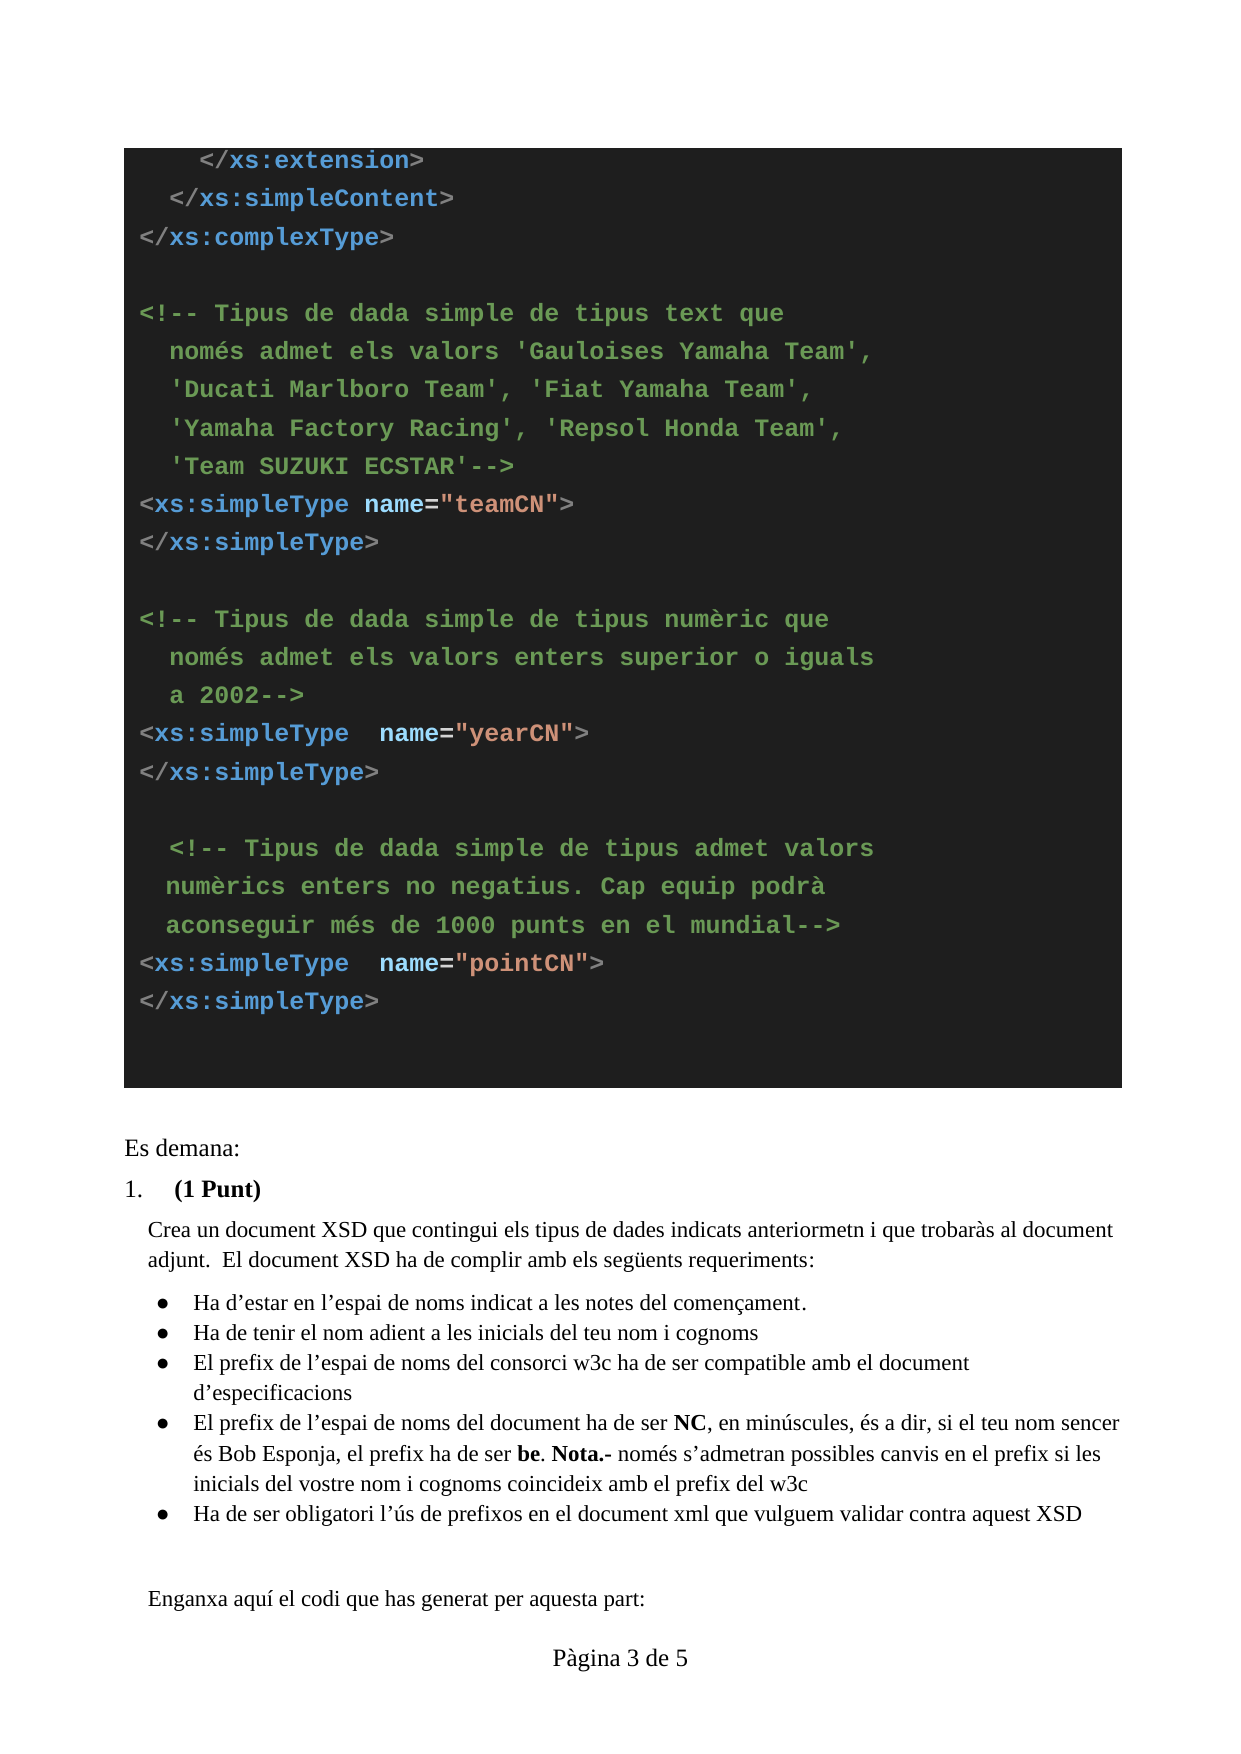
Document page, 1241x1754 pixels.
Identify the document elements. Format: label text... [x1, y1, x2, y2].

text <xs:simpleType name="pointCN"> [124, 950, 1122, 979]
text Enganxa aquí el codi que has generat per aquesta part: [148, 1585, 1122, 1612]
text </xs:simpleType> [124, 989, 1122, 1017]
text Es demana: [124, 1133, 1122, 1162]
text només admet els valors enters superior o iguals [124, 644, 1122, 673]
text aconseguir més de 1000 punts en el mundial--> [124, 912, 1122, 941]
text numèrics enters no negatius. Cap equip podrà [124, 874, 1122, 902]
text 1. (1 Punt) [124, 1174, 1122, 1203]
text a 2002--> [124, 683, 1122, 711]
text <!-- Tipus de dada simple de tipus numèric que [124, 606, 1122, 635]
text </xs:complexType> [124, 224, 1122, 252]
text <!-- Tipus de dada simple de tipus text que [124, 301, 1122, 329]
list Ha de ser obligatori l’ús de prefixos en el document xml que vulguem validar contra aquest XSD [156, 1500, 1122, 1526]
text </xs:simpleContent> [124, 186, 1122, 214]
text Crea un document XSD que contingui els tipus de dades indicats anteriormetn i que trobaràs al document adjunt. El document XSD ha de complir amb els següents requeriments: [148, 1216, 1122, 1272]
list El prefix de l’espai de noms del consorci w3c ha de ser compatible amb el document d’especificacions [156, 1349, 1122, 1406]
list Ha de tenir el nom adient a les inicials del teu nom i cognoms [156, 1319, 1122, 1345]
text </xs:simpleType> [124, 530, 1122, 558]
text <xs:simpleType name="yearCN"> [124, 721, 1122, 749]
text 'Team SUZUKI ECSTAR'--> [124, 453, 1122, 482]
text només admet els valors 'Gauloises Yamaha Team', [124, 339, 1122, 367]
list Ha d’estar en l’espai de noms indicat a les notes del començament. [156, 1288, 1122, 1315]
text </xs:simpleType> [124, 759, 1122, 788]
text 'Yamaha Factory Racing', 'Repsol Honda Team', [124, 415, 1122, 443]
text <xs:simpleType name="teamCN"> [124, 492, 1122, 520]
text <!-- Tipus de dada simple de tipus admet valors [124, 836, 1122, 864]
text </xs:extension> [124, 148, 1122, 176]
text 'Ducati Marlboro Team', 'Fiat Yamaha Team', [124, 377, 1122, 405]
list El prefix de l’espai de noms del document ha de ser NC, en minúscules, és a dir, si el teu nom sencer és Bob Esponja, el prefix ha de ser be. Nota.- només s’admetran possibles canvis en el prefix si les inicials del vostre nom i cognoms coincideix amb el prefix del w3c [156, 1409, 1122, 1496]
